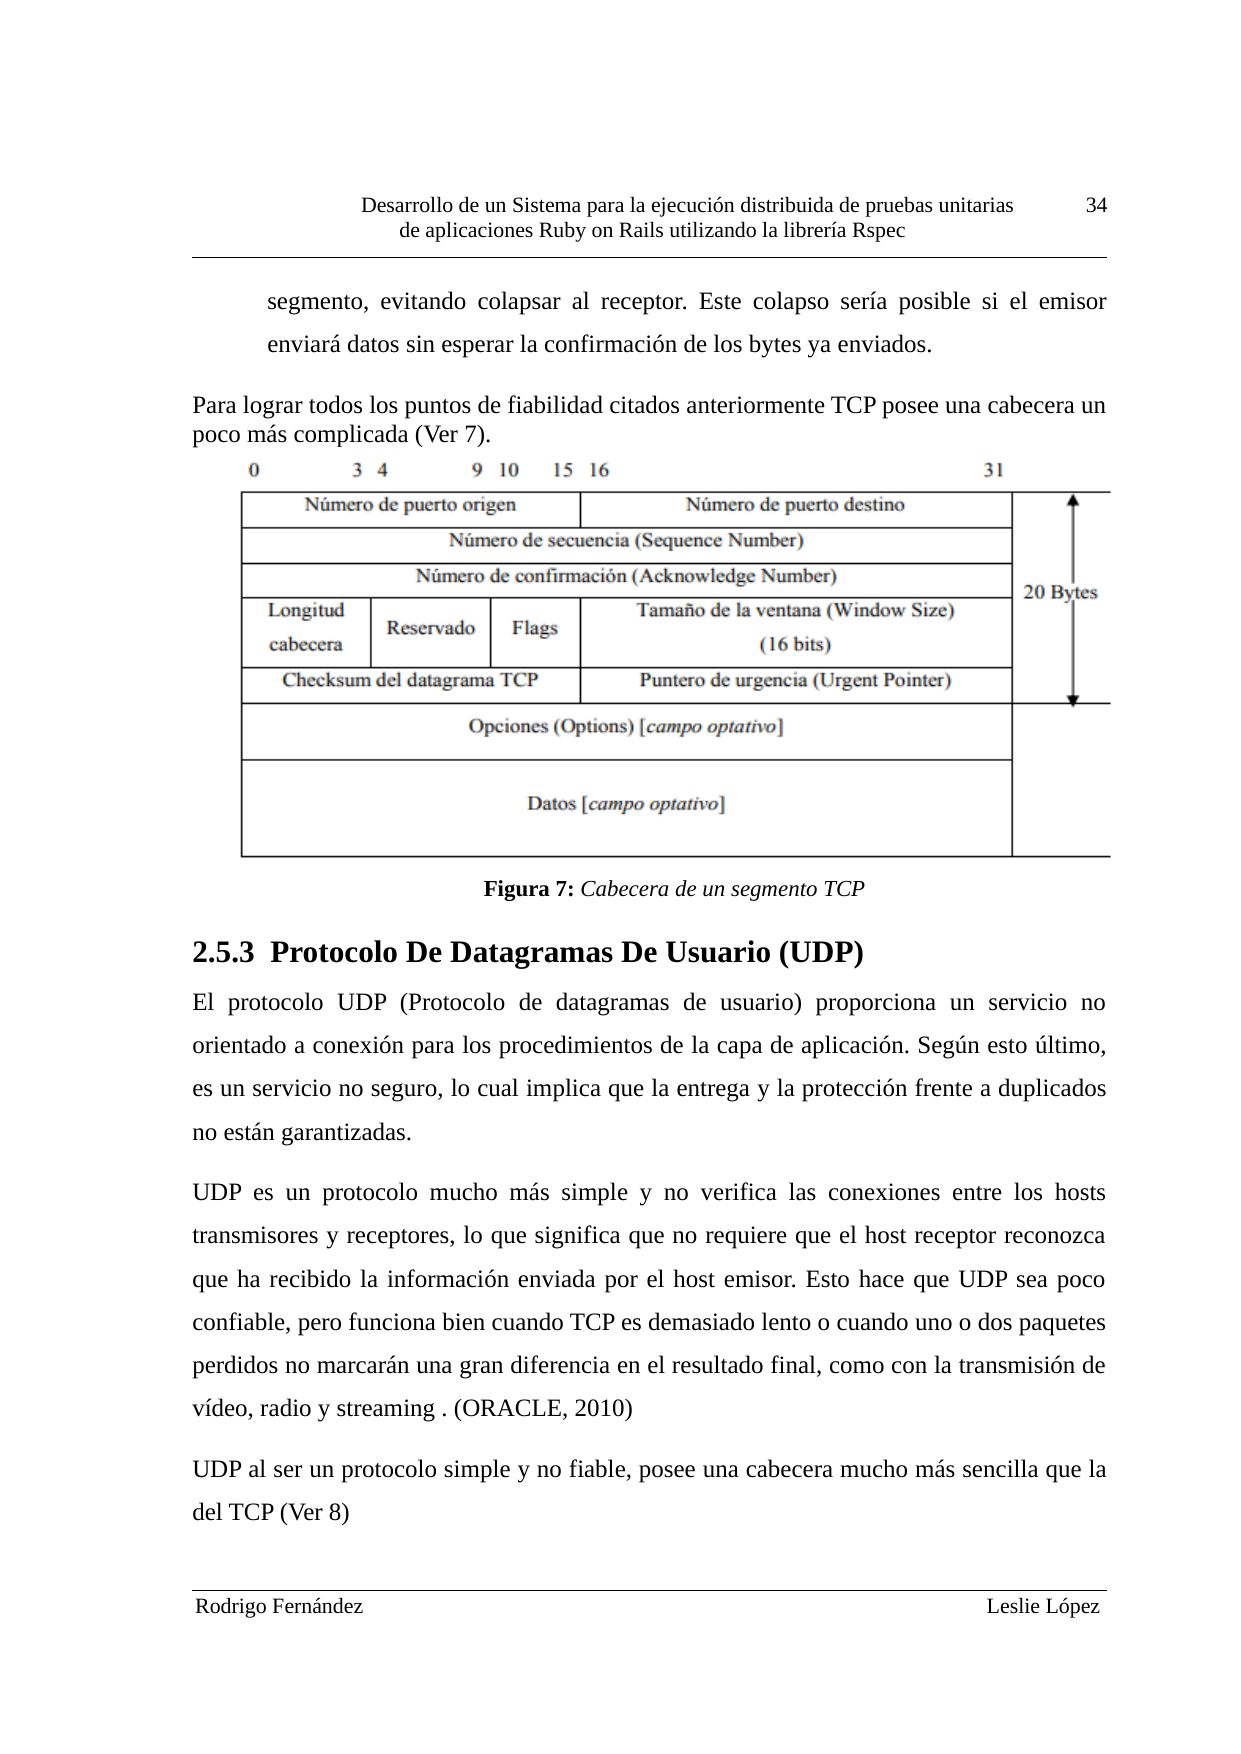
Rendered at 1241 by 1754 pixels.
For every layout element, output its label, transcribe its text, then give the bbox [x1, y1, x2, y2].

list segmento, evitando colapsar al receptor. Este colapso sería posible si el emisor enviará datos sin esperar la confirmación de los bytes ya enviados. [229, 286, 1107, 358]
text UDP es un protocolo mucho más simple y no verifica las conexiones entre los hosts transmisores y receptores, lo que significa que no requiere que el host receptor reconozca que ha recibido la información enviada por el host emisor. Esto hace que UDP sea poco confiable, pero funciona bien cuando TCP es demasiado lento o cuando uno o dos paquetes perdidos no marcarán una gran diferencia en el resultado final, como con la transmisión de vídeo, radio y streaming . (ORACLE, 2010)⁠ [192, 1177, 1107, 1422]
text UDP al ser un protocolo simple y no fiable, posee una cabecera mucho más sencilla que la del TCP (Ver Figura 8) [192, 1454, 1107, 1526]
text Para lograr todos los puntos de fiabilidad citados anteriormente TCP posee una cabecera un poco más complicada (Ver Figura 7). [192, 390, 1107, 448]
subtitle Protocolo de datagramas de usuario (UDP) [192, 934, 1107, 969]
text El protocolo UDP (Protocolo de datagramas de usuario) proporciona un servicio no orientado a conexión para los procedimientos de la capa de aplicación. Según esto último, es un servicio no seguro, lo cual implica que la entrega y la protección frente a duplicados no están garantizadas. [192, 987, 1107, 1145]
text Figura 7: Cabecera de un segmento TCP [192, 448, 1157, 902]
picture [216, 447, 1133, 871]
